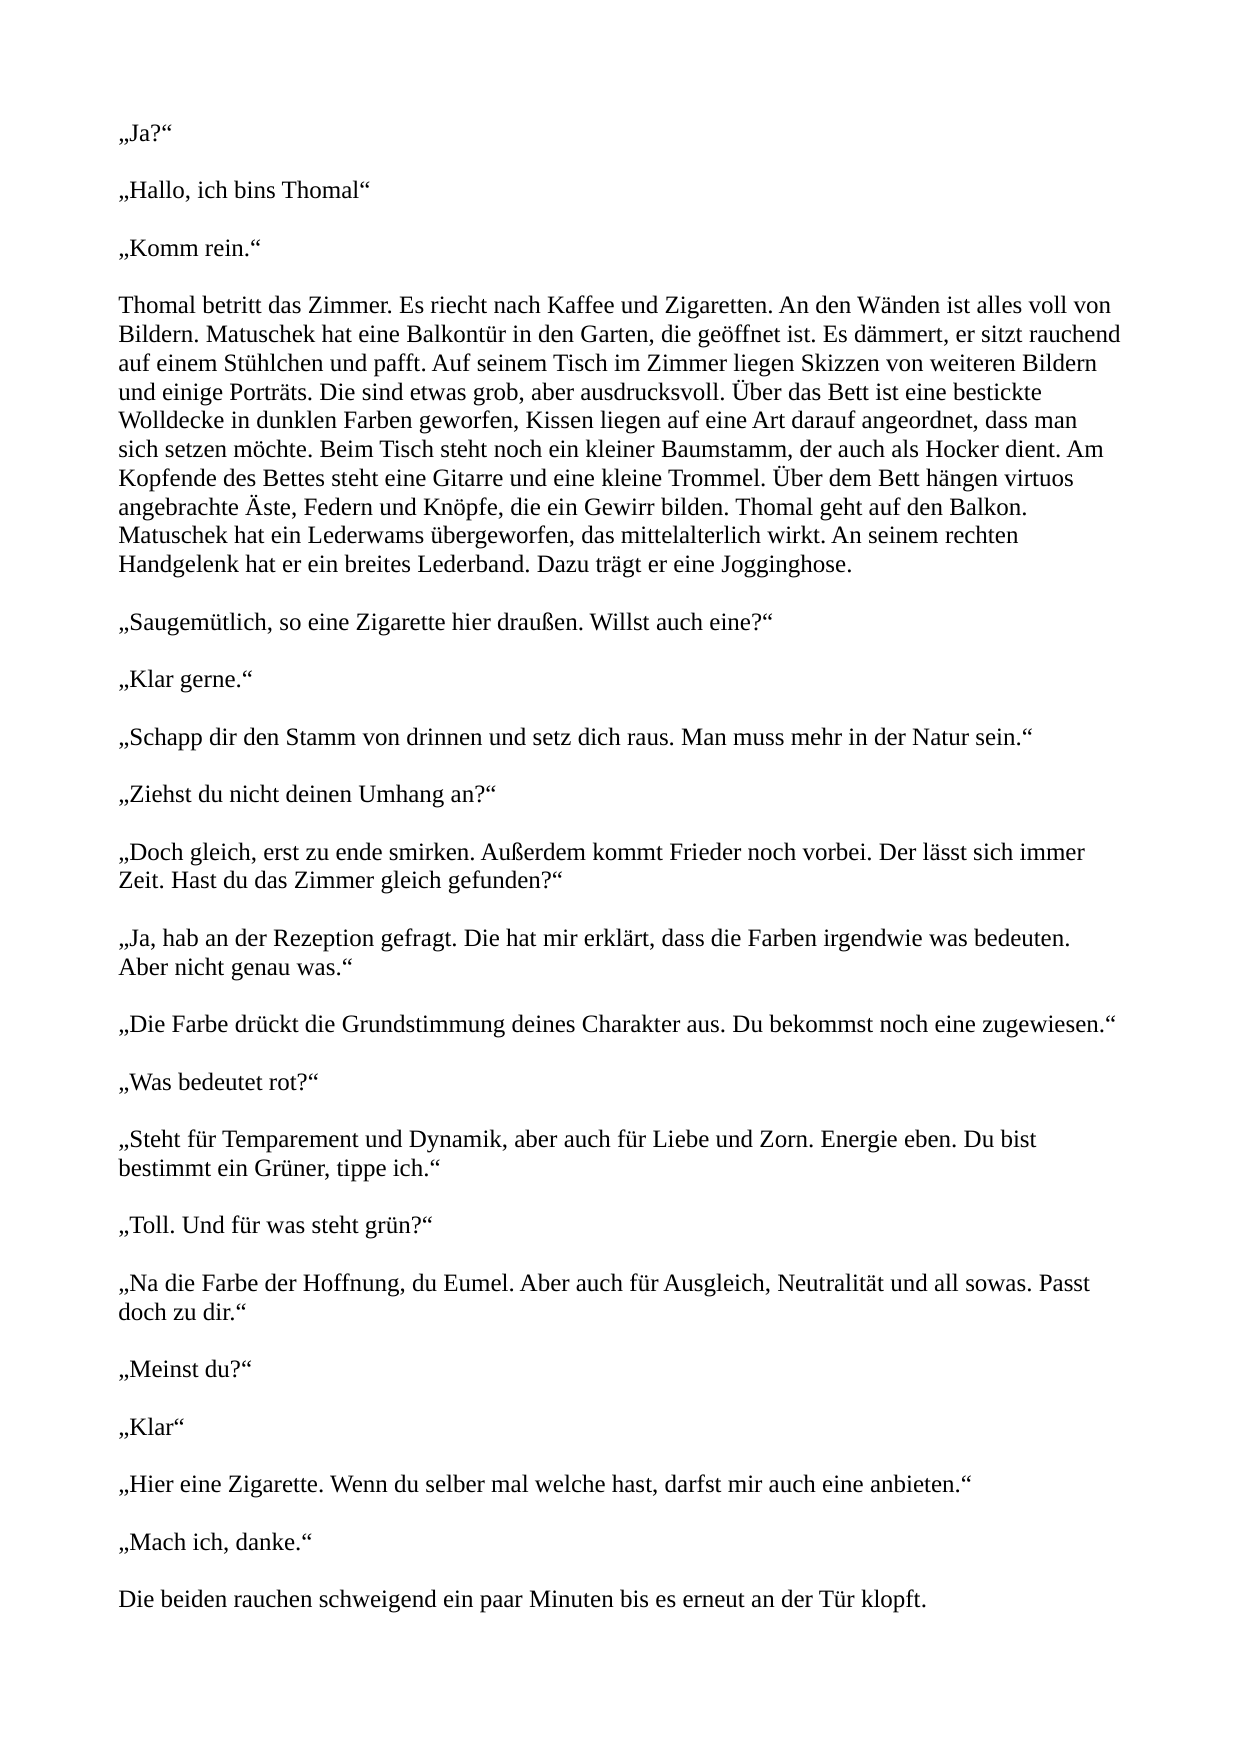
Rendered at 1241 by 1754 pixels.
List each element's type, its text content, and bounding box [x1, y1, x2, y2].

text „Ja?“ [118, 118, 1122, 147]
text „Was bedeutet rot?“ [118, 1067, 1122, 1096]
text Thomal betritt das Zimmer. Es riecht nach Kaffee und Zigaretten. An den Wänden ist alles voll von Bildern. Matuschek hat eine Balkontür in den Garten, die geöffnet ist. Es dämmert, er sitzt rauchend auf einem Stühlchen und pafft. Auf seinem Tisch im Zimmer liegen Skizzen von weiteren Bildern und einige Porträts. Die sind etwas grob, aber ausdrucksvoll. Über das Bett ist eine bestickte Wolldecke in dunklen Farben geworfen, Kissen liegen auf eine Art darauf angeordnet, dass man sich setzen möchte. Beim Tisch steht noch ein kleiner Baumstamm, der auch als Hocker dient. Am Kopfende des Bettes steht eine Gitarre und eine kleine Trommel. Über dem Bett hängen virtuos angebrachte Äste, Federn und Knöpfe, die ein Gewirr bilden. Thomal geht auf den Balkon. Matuschek hat ein Lederwams übergeworfen, das mittelalterlich wirkt. An seinem rechten Handgelenk hat er ein breites Lederband. Dazu trägt er eine Jogginghose. [118, 291, 1122, 578]
text „Hallo, ich bins Thomal“ [118, 176, 1122, 204]
text „Hier eine Zigarette. Wenn du selber mal welche hast, darfst mir auch eine anbieten.“ [118, 1469, 1122, 1498]
text „Klar gerne.“ [118, 664, 1122, 693]
text „Meinst du?“ [118, 1354, 1122, 1383]
text „Ja, hab an der Rezeption gefragt. Die hat mir erklärt, dass die Farben irgendwie was bedeuten. Aber nicht genau was.“ [118, 923, 1122, 981]
text „Saugemütlich, so eine Zigarette hier draußen. Willst auch eine?“ [118, 607, 1122, 636]
text „Steht für Temparement und Dynamik, aber auch für Liebe und Zorn. Energie eben. Du bist bestimmt ein Grüner, tippe ich.“ [118, 1124, 1122, 1182]
text Die beiden rauchen schweigend ein paar Minuten bis es erneut an der Tür klopft. [118, 1584, 1122, 1613]
text „Toll. Und für was steht grün?“ [118, 1211, 1122, 1239]
text „Die Farbe drückt die Grundstimmung deines Charakter aus. Du bekommst noch eine zugewiesen.“ [118, 1009, 1122, 1038]
text „Ziehst du nicht deinen Umhang an?“ [118, 779, 1122, 808]
text „Mach ich, danke.“ [118, 1527, 1122, 1556]
text „Schapp dir den Stamm von drinnen und setz dich raus. Man muss mehr in der Natur sein.“ [118, 722, 1122, 751]
text „Doch gleich, erst zu ende smirken. Außerdem kommt Frieder noch vorbei. Der lässt sich immer Zeit. Hast du das Zimmer gleich gefunden?“ [118, 837, 1122, 894]
text „Komm rein.“ [118, 233, 1122, 262]
text „Klar“ [118, 1412, 1122, 1441]
text „Na die Farbe der Hoffnung, du Eumel. Aber auch für Ausgleich, Neutralität und all sowas. Passt doch zu dir.“ [118, 1268, 1122, 1326]
